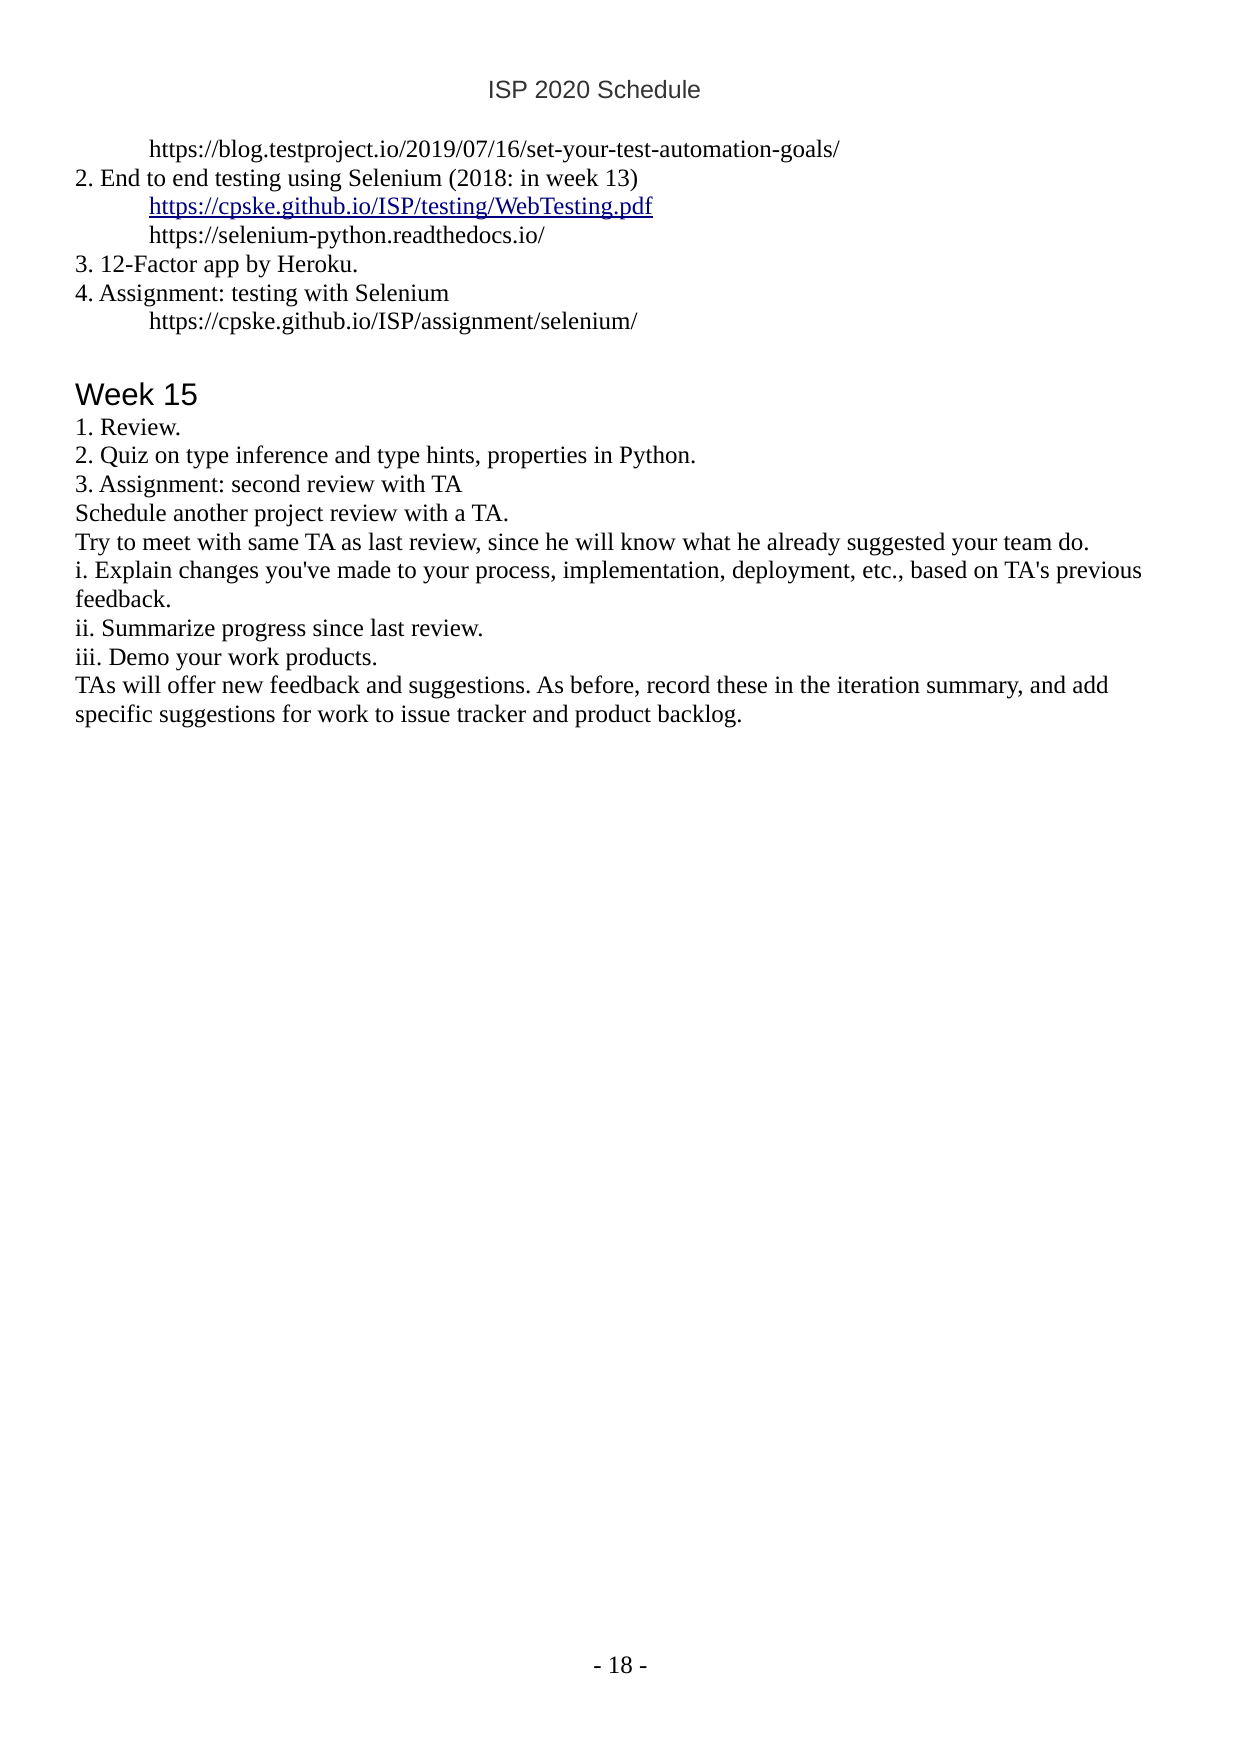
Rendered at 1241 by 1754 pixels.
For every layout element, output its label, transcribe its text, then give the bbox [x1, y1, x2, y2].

text 2. End to end testing using Selenium (2018: in week 13) [75, 163, 1166, 191]
text 4. Assignment: testing with Selenium [75, 278, 1166, 306]
text https://cpske.github.io/ISP/testing/WebTesting.pdf [75, 191, 1166, 220]
text TAs will offer new feedback and suggestions. As before, record these in the iteration summary, and add specific suggestions for work to issue tracker and product backlog. [75, 671, 1166, 728]
text Try to meet with same TA as last review, since he will know what he already suggested your team do. [75, 527, 1166, 556]
text iii. Demo your work products. [75, 642, 1166, 671]
text i. Explain changes you've made to your process, implementation, deployment, etc., based on TA's previous feedback. [75, 556, 1166, 613]
text 3. Assignment: second review with TA [75, 469, 1166, 498]
text ii. Summarize progress since last review. [75, 613, 1166, 642]
text 1. Review. [75, 412, 1166, 441]
text https://cpske.github.io/ISP/assignment/selenium/ [75, 306, 1166, 335]
text https://blog.testproject.io/2019/07/16/set-your-test-automation-goals/ [75, 134, 1166, 163]
text 2. Quiz on type inference and type hints, properties in Python. [75, 441, 1166, 469]
text Schedule another project review with a TA. [75, 498, 1166, 527]
text 3. 12-Factor app by Heroku. [75, 249, 1166, 278]
text https://selenium-python.readthedocs.io/ [75, 220, 1166, 249]
subtitle Week 15 [75, 376, 1166, 412]
